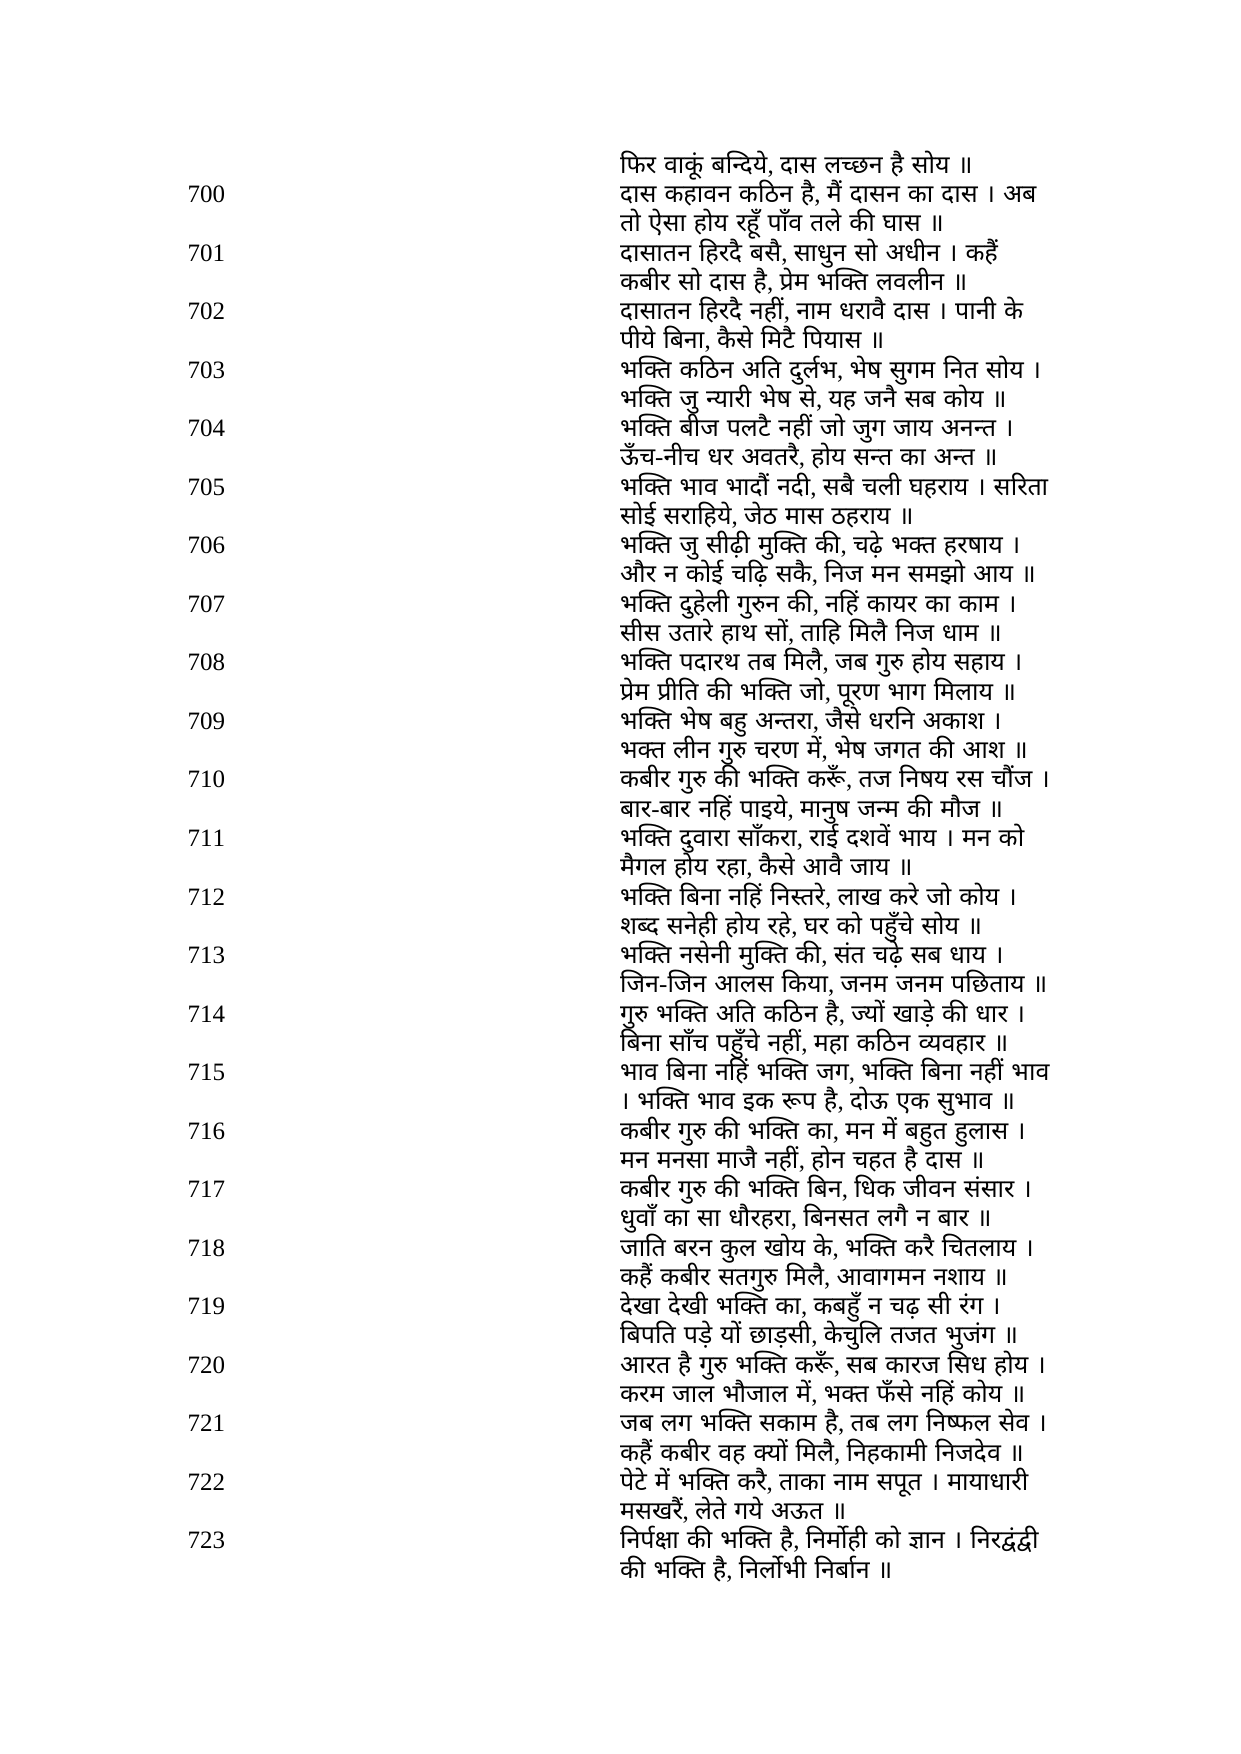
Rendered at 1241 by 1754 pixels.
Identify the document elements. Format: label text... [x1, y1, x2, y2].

table_cell 710 [188, 765, 620, 823]
table_cell दासातन हिरदै बसै, साधुन सो अधीन । कहैं कबीर सो दास है, प्रेम भक्ति लवलीन ॥ [620, 238, 1053, 296]
table_cell 703 [188, 355, 620, 413]
table_cell भक्ति नसेनी मुक्ति की, संत चढ़े सब धाय । जिन-जिन आलस किया, जनम जनम पछिताय ॥ [620, 940, 1053, 999]
table_cell 711 [188, 823, 620, 882]
table_cell देखा देखी भक्ति का, कबहुँ न चढ़ सी रंग । बिपति पड़े यों छाड़सी, केचुलि तजत भुजंग ॥ [620, 1291, 1053, 1350]
table_cell 700 [188, 179, 620, 238]
table_cell फिर वाकूं बन्दिये, दास लच्छन है सोय ॥ [620, 150, 1053, 179]
table_cell 706 [188, 530, 620, 589]
table_cell दास कहावन कठिन है, मैं दासन का दास । अब तो ऐसा होय रहूँ पाँव तले की घास ॥ [620, 179, 1053, 238]
table_cell 708 [188, 648, 620, 706]
table_cell भाव बिना नहिं भक्ति जग, भक्ति बिना नहीं भाव । भक्ति भाव इक रूप है, दोऊ एक सुभाव ॥ [620, 1057, 1053, 1116]
table_cell आरत है गुरु भक्ति करूँ, सब कारज सिध होय । करम जाल भौजाल में, भक्त फँसे नहिं कोय ॥ [620, 1350, 1053, 1408]
table_cell 707 [188, 589, 620, 647]
table_cell भक्ति दुवारा साँकरा, राई दशवें भाय । मन को मैगल होय रहा, कैसे आवै जाय ॥ [620, 823, 1053, 882]
table_cell कबीर गुरु की भक्ति करूँ, तज निषय रस चौंज । बार-बार नहिं पाइये, मानुष जन्म की मौज ॥ [620, 765, 1053, 823]
table_cell 715 [188, 1057, 620, 1116]
table_cell 719 [188, 1291, 620, 1350]
table_cell 721 [188, 1409, 620, 1467]
table_cell जाति बरन कुल खोय के, भक्ति करै चितलाय । कहैं कबीर सतगुरु मिलै, आवागमन नशाय ॥ [620, 1233, 1053, 1291]
table_cell भक्ति कठिन अति दुर्लभ, भेष सुगम नित सोय । भक्ति जु न्यारी भेष से, यह जनै सब कोय ॥ [620, 355, 1053, 413]
table_cell 702 [188, 296, 620, 355]
table_cell 718 [188, 1233, 620, 1291]
table_cell निर्पक्षा की भक्ति है, निर्मोही को ज्ञान । निरद्वंद्वी की भक्ति है, निर्लोभी निर्बान ॥ [620, 1526, 1053, 1584]
table_cell भक्ति भाव भादौं नदी, सबै चली घहराय । सरिता सोई सराहिये, जेठ मास ठहराय ॥ [620, 472, 1053, 530]
table_cell गुरु भक्ति अति कठिन है, ज्यों खाड़े की धार । बिना साँच पहुँचे नहीं, महा कठिन व्यवहार ॥ [620, 999, 1053, 1057]
table_cell 723 [188, 1526, 620, 1584]
table_cell भक्ति बिना नहिं निस्तरे, लाख करे जो कोय । शब्द सनेही होय रहे, घर को पहुँचे सोय ॥ [620, 882, 1053, 940]
table_cell 713 [188, 940, 620, 999]
table_cell 722 [188, 1467, 620, 1526]
table_cell 712 [188, 882, 620, 940]
table_cell जब लग भक्ति सकाम है, तब लग निष्फल सेव । कहैं कबीर वह क्यों मिलै, निहकामी निजदेव ॥ [620, 1409, 1053, 1467]
table_cell भक्ति बीज पलटै नहीं जो जुग जाय अनन्त । ऊँच-नीच धर अवतरै, होय सन्त का अन्त ॥ [620, 413, 1053, 472]
table_cell दासातन हिरदै नहीं, नाम धरावै दास । पानी के पीये बिना, कैसे मिटै पियास ॥ [620, 296, 1053, 355]
table_cell 717 [188, 1174, 620, 1233]
table_cell भक्ति भेष बहु अन्तरा, जैसे धरनि अकाश । भक्त लीन गुरु चरण में, भेष जगत की आश ॥ [620, 706, 1053, 764]
table_cell भक्ति पदारथ तब मिलै, जब गुरु होय सहाय । प्रेम प्रीति की भक्ति जो, पूरण भाग मिलाय ॥ [620, 648, 1053, 706]
table_cell भक्ति दुहेली गुरुन की, नहिं कायर का काम । सीस उतारे हाथ सों, ताहि मिलै निज धाम ॥ [620, 589, 1053, 647]
table_cell 709 [188, 706, 620, 764]
table_cell पेटे में भक्ति करै, ताका नाम सपूत । मायाधारी मसखरैं, लेते गये अऊत ॥ [620, 1467, 1053, 1526]
table_cell [188, 150, 620, 179]
table_cell 704 [188, 413, 620, 472]
table_cell कबीर गुरु की भक्ति का, मन में बहुत हुलास । मन मनसा माजै नहीं, होन चहत है दास ॥ [620, 1116, 1053, 1174]
table_cell 705 [188, 472, 620, 530]
table_cell 716 [188, 1116, 620, 1174]
table_cell 714 [188, 999, 620, 1057]
table_cell भक्ति जु सीढ़ी मुक्ति की, चढ़े भक्त हरषाय । और न कोई चढ़ि सकै, निज मन समझो आय ॥ [620, 530, 1053, 589]
table_cell 701 [188, 238, 620, 296]
table_cell कबीर गुरु की भक्ति बिन, धिक जीवन संसार । धुवाँ का सा धौरहरा, बिनसत लगै न बार ॥ [620, 1174, 1053, 1233]
table_cell 720 [188, 1350, 620, 1408]
